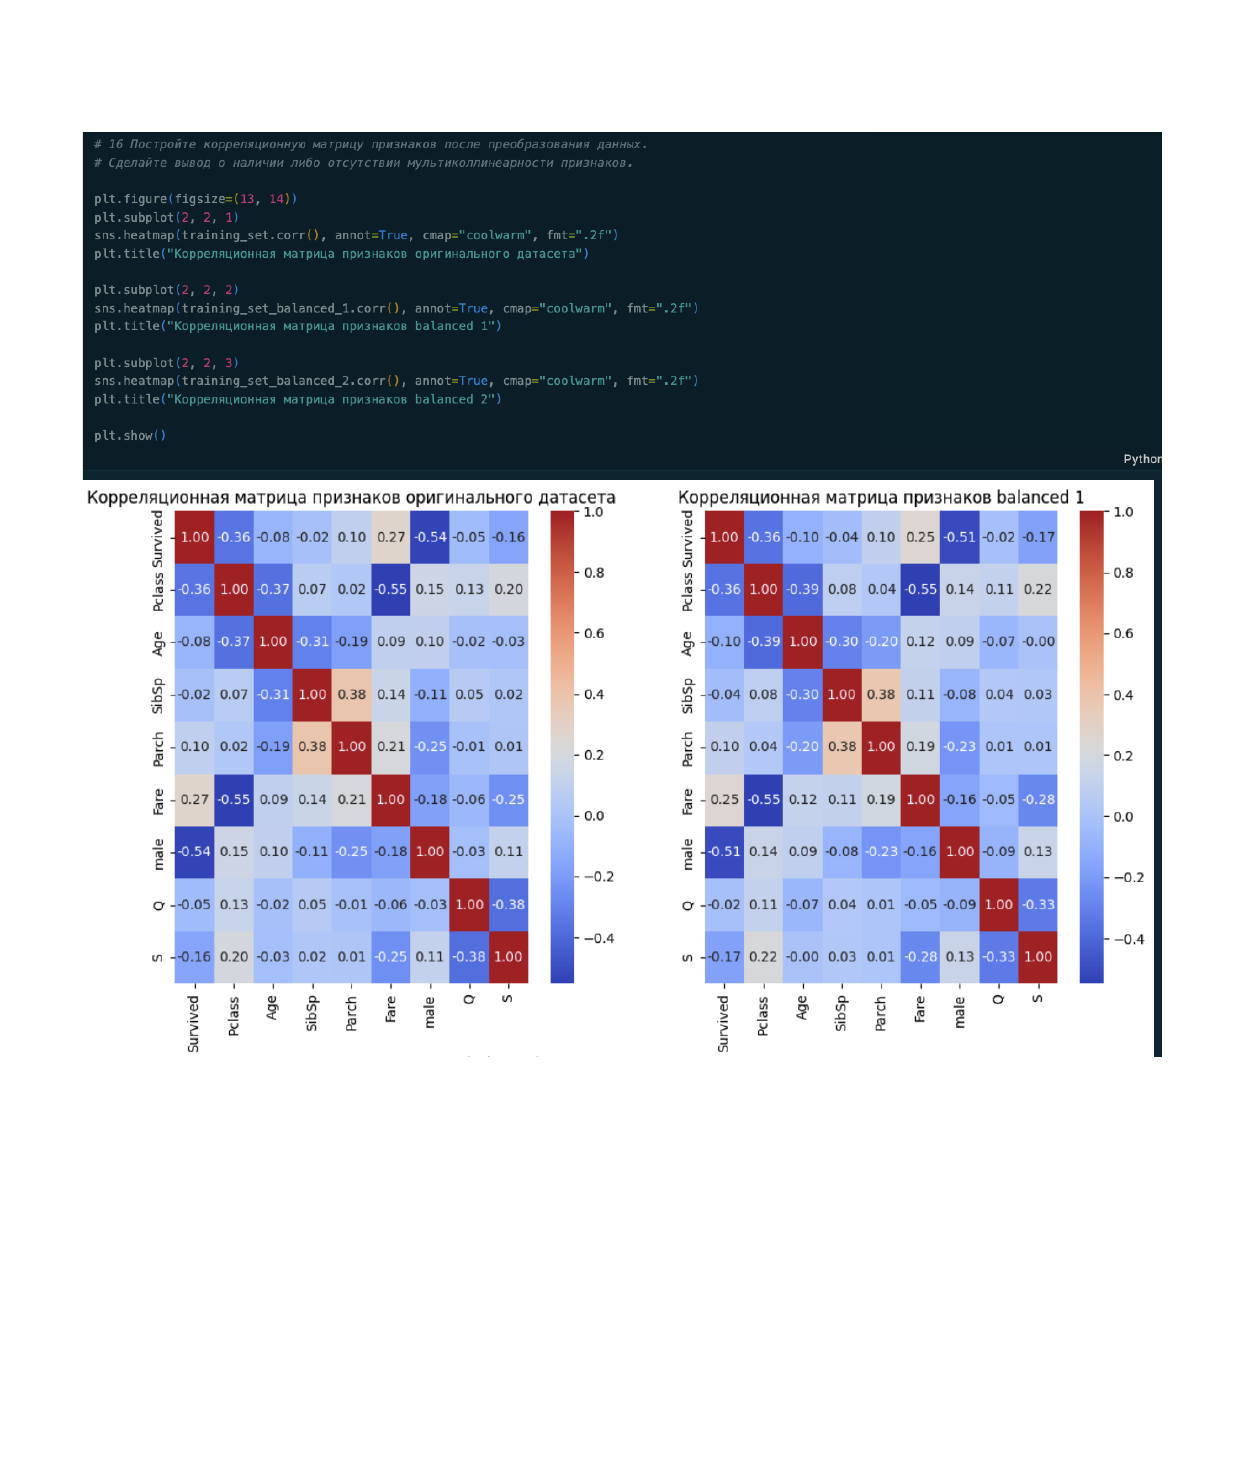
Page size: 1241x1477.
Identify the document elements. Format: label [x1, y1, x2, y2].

picture [82, 132, 1162, 1057]
